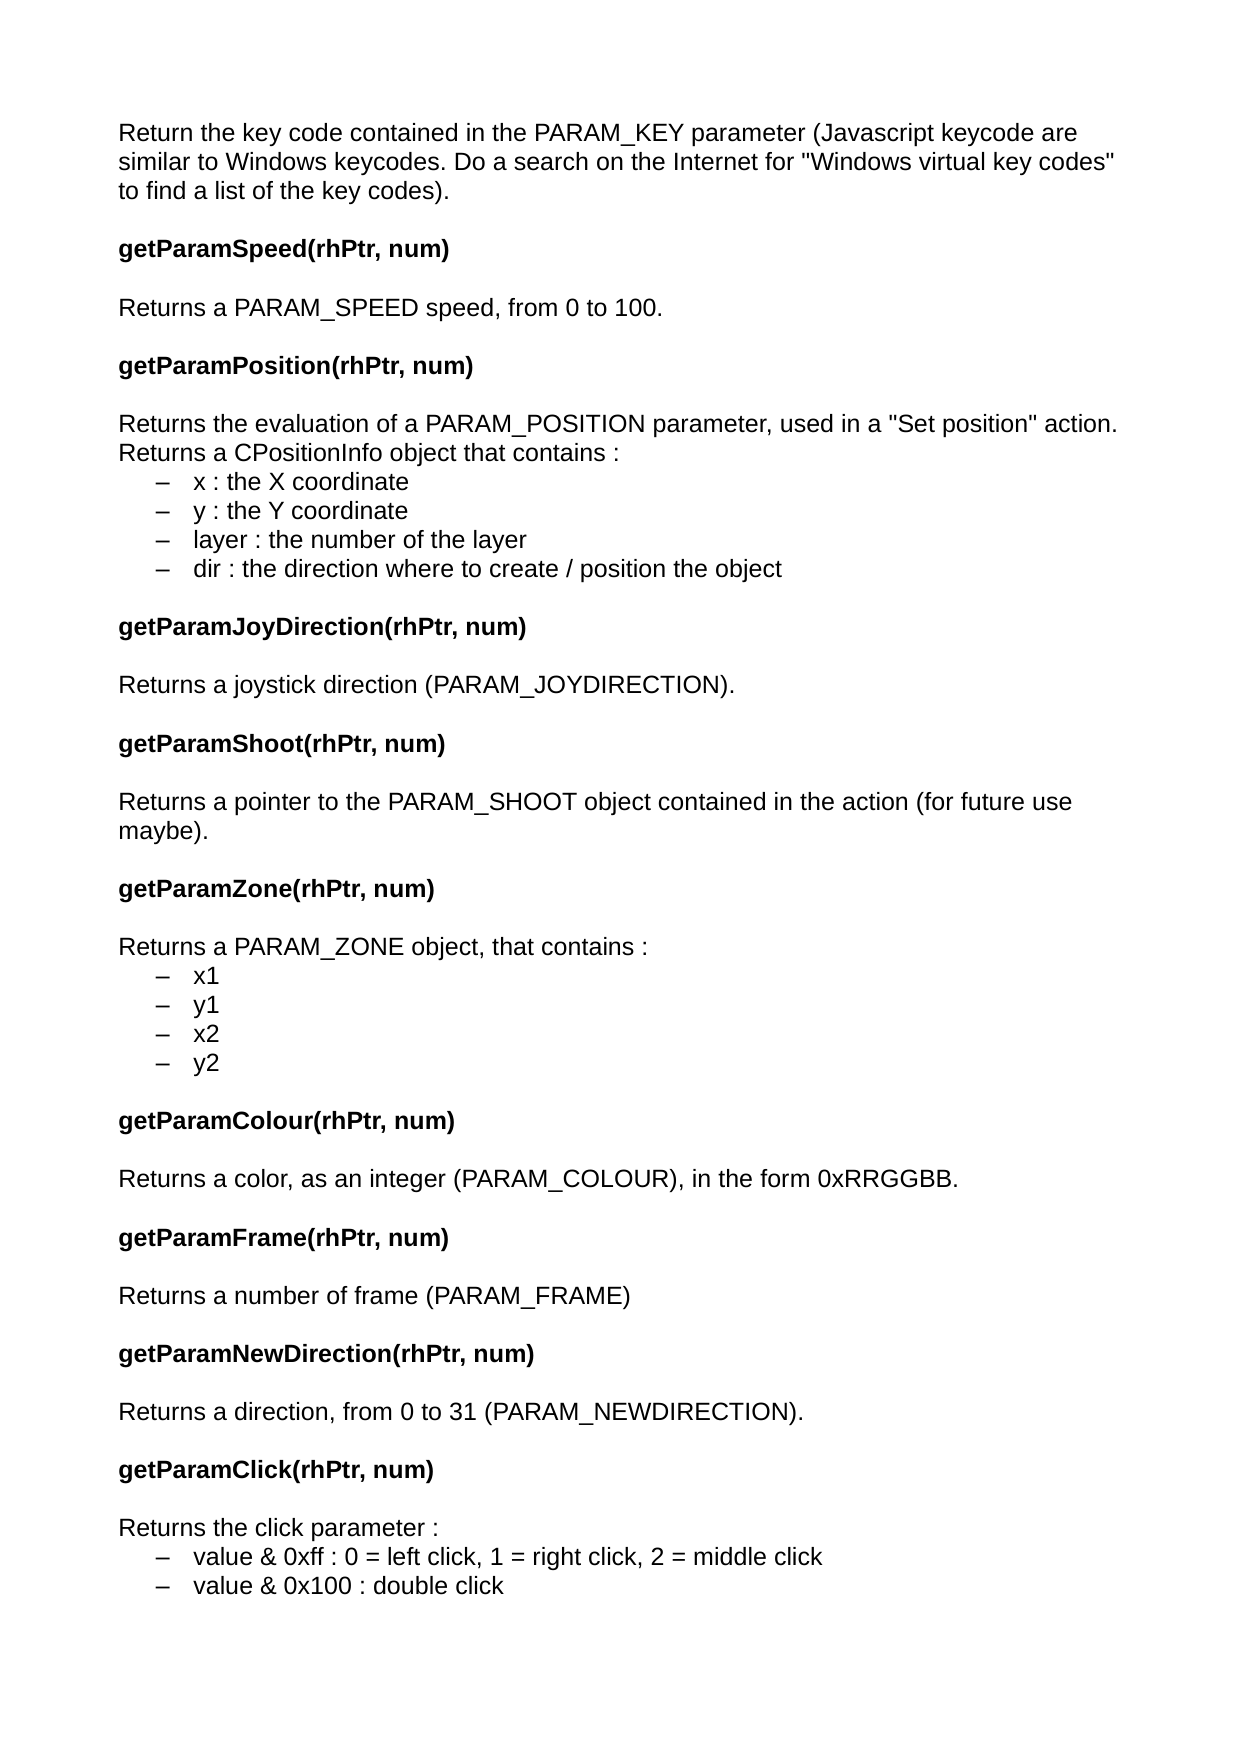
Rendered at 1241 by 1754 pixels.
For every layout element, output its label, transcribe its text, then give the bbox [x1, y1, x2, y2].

list value & 0x100 : double click [156, 1571, 1122, 1600]
text Returns a PARAM_ZONE object, that contains : [118, 932, 1122, 961]
text Returns a joystick direction (PARAM_JOYDIRECTION). [118, 670, 1122, 699]
text Returns the click parameter : [118, 1513, 1122, 1542]
text Returns a CPositionInfo object that contains : [118, 438, 1122, 467]
text Returns a pointer to the PARAM_SHOOT object contained in the action (for future use maybe). [118, 787, 1122, 845]
text Returns a number of frame (PARAM_FRAME) [118, 1281, 1122, 1310]
list value & 0xff : 0 = left click, 1 = right click, 2 = middle click [156, 1542, 1122, 1571]
text Return the key code contained in the PARAM_KEY parameter (Javascript keycode are similar to Windows keycodes. Do a search on the Internet for "Windows virtual key codes" to find a list of the key codes). [118, 118, 1122, 205]
list y : the Y coordinate [156, 496, 1122, 525]
text getParamZone(rhPtr, num) [118, 874, 1122, 903]
list x : the X coordinate [156, 467, 1122, 496]
text Returns a color, as an integer (PARAM_COLOUR), in the form 0xRRGGBB. [118, 1164, 1122, 1193]
text getParamSpeed(rhPtr, num) [118, 234, 1122, 263]
list x1 [156, 961, 1122, 990]
text getParamColour(rhPtr, num) [118, 1106, 1122, 1135]
text getParamNewDirection(rhPtr, num) [118, 1339, 1122, 1368]
text Returns the evaluation of a PARAM_POSITION parameter, used in a "Set position" action. [118, 409, 1122, 438]
list layer : the number of the layer [156, 525, 1122, 554]
list x2 [156, 1019, 1122, 1048]
text getParamShoot(rhPtr, num) [118, 728, 1122, 757]
text getParamFrame(rhPtr, num) [118, 1222, 1122, 1252]
text getParamJoyDirection(rhPtr, num) [118, 612, 1122, 641]
text Returns a PARAM_SPEED speed, from 0 to 100. [118, 292, 1122, 322]
list y1 [156, 990, 1122, 1019]
text getParamPosition(rhPtr, num) [118, 351, 1122, 380]
text Returns a direction, from 0 to 31 (PARAM_NEWDIRECTION). [118, 1397, 1122, 1426]
list y2 [156, 1048, 1122, 1077]
list dir : the direction where to create / position the object [156, 554, 1122, 583]
text getParamClick(rhPtr, num) [118, 1455, 1122, 1484]
